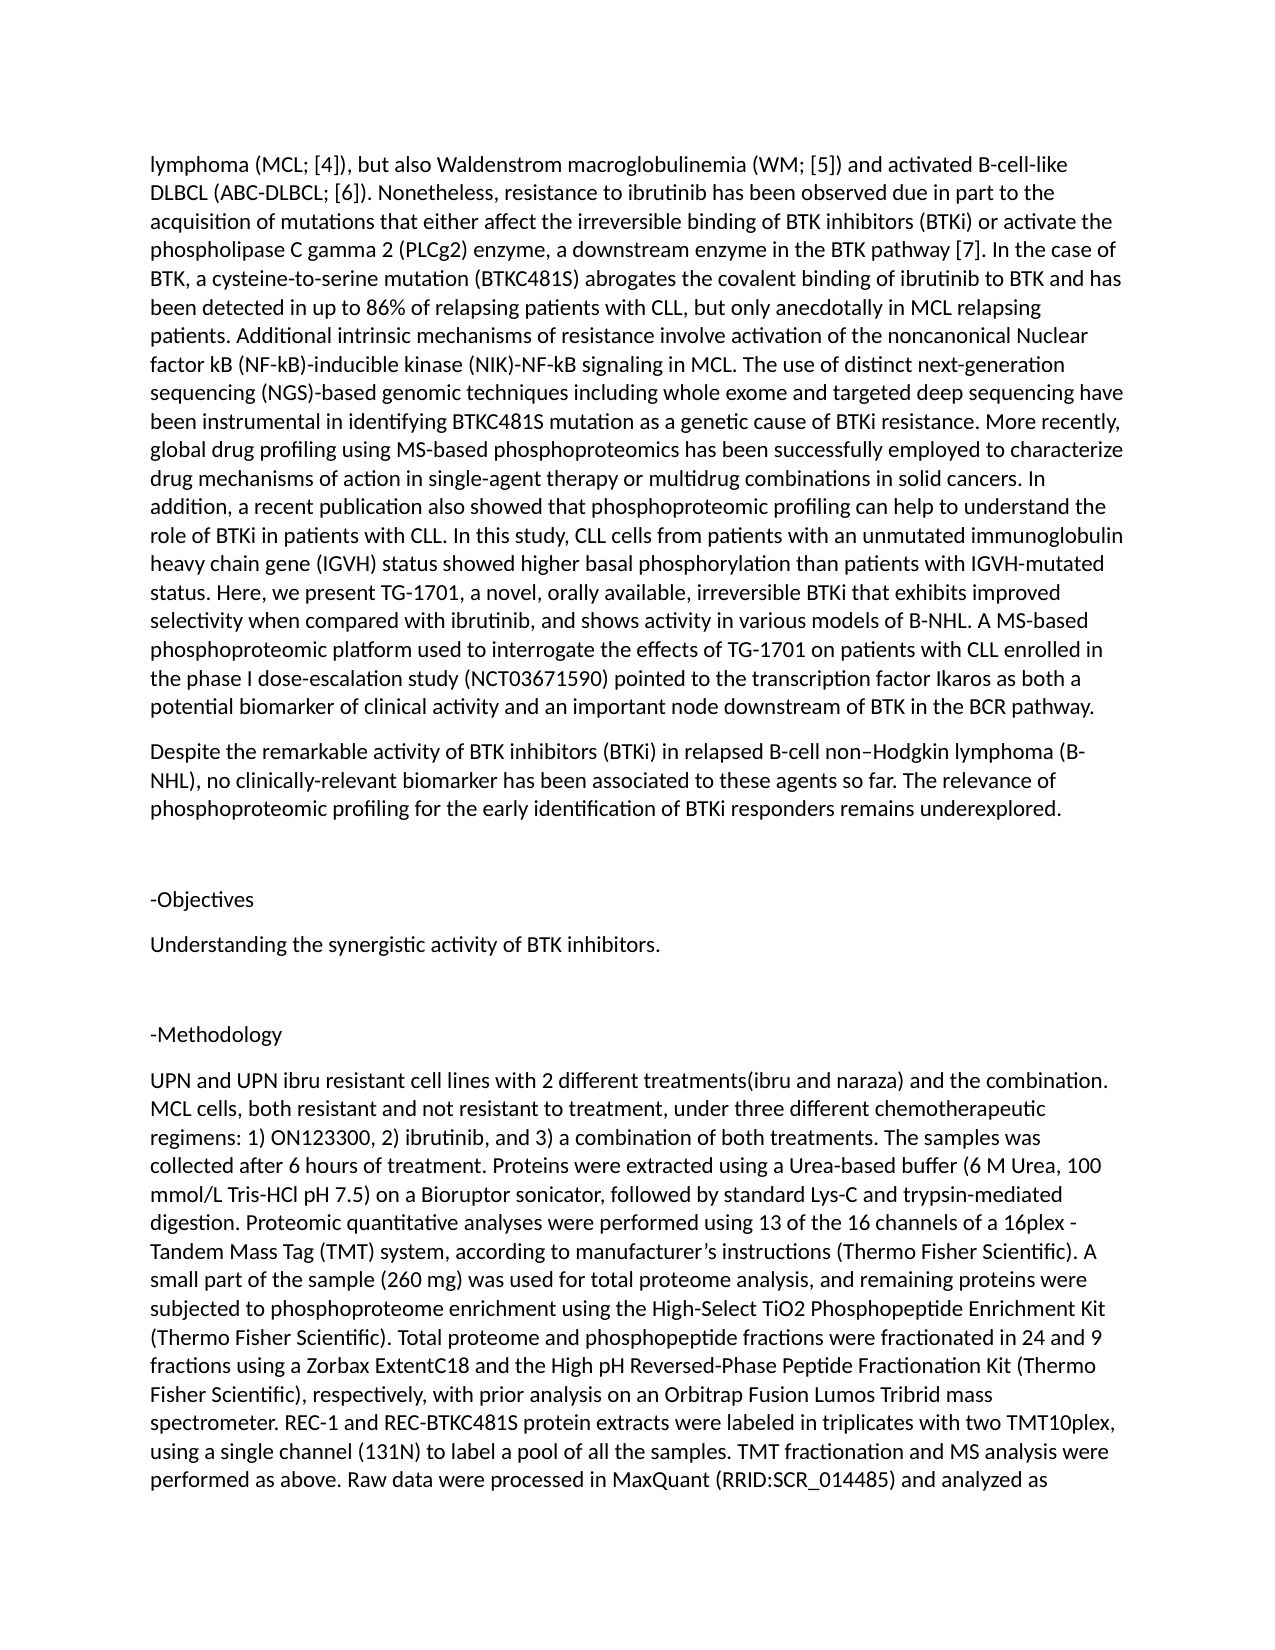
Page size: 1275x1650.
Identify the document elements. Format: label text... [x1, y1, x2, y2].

text -Methodology [150, 1021, 1125, 1049]
text UPN and UPN ibru resistant cell lines with 2 different treatments(ibru and naraza) and the combination. MCL cells, both resistant and not resistant to treatment, under three different chemotherapeutic regimens: 1) ON123300, 2) ibrutinib, and 3) a combination of both treatments. The samples was collected after 6 hours of treatment. Proteins were extracted using a Urea-based buffer (6 M Urea, 100 mmol/L Tris-HCl pH 7.5) on a Bioruptor sonicator, followed by standard Lys-C and trypsin-mediated digestion. Proteomic quantitative analyses were performed using 13 of the 16 channels of a 16plex - Tandem Mass Tag (TMT) system, according to manufacturer’s instructions (Thermo Fisher Scientific). A small part of the sample (260 mg) was used for total proteome analysis, and remaining proteins were subjected to phosphoproteome enrichment using the High-Select TiO2 Phosphopeptide Enrichment Kit (Thermo Fisher Scientific). Total proteome and phosphopeptide fractions were fractionated in 24 and 9 fractions using a Zorbax ExtentC18 and the High pH Reversed-Phase Peptide Fractionation Kit (Thermo Fisher Scientific), respectively, with prior analysis on an Orbitrap Fusion Lumos Tribrid mass spectrometer. REC-1 and REC-BTKC481S protein extracts were labeled in triplicates with two TMT10plex, using a single channel (131N) to label a pool of all the samples. TMT fractionation and MS analysis were performed as above. Raw data were processed in MaxQuant (RRID:SCR_014485) and analyzed as [150, 1066, 1125, 1493]
text Despite the remarkable activity of BTK inhibitors (BTKi) in relapsed B-cell non–Hodgkin lymphoma (B-NHL), no clinically-relevant biomarker has been associated to these agents so far. The relevance of phosphoproteomic profiling for the early identification of BTKi responders remains underexplored. [150, 737, 1125, 823]
text -Objectives [150, 885, 1125, 913]
text lymphoma (MCL; [4]), but also Waldenstrom macroglobulinemia (WM; [5]) and activated B-cell-like DLBCL (ABC-DLBCL; [6]). Nonetheless, resistance to ibrutinib has been observed due in part to the acquisition of mutations that either affect the irreversible binding of BTK inhibitors (BTKi) or activate the phospholipase C gamma 2 (PLCg2) enzyme, a downstream enzyme in the BTK pathway [7]. In the case of BTK, a cysteine-to-serine mutation (BTKC481S) abrogates the covalent binding of ibrutinib to BTK and has been detected in up to 86% of relapsing patients with CLL, but only anecdotally in MCL relapsing patients. Additional intrinsic mechanisms of resistance involve activation of the noncanonical Nuclear factor kB (NF-kB)-inducible kinase (NIK)-NF-kB signaling in MCL. The use of distinct next-generation sequencing (NGS)-based genomic techniques including whole exome and targeted deep sequencing have been instrumental in identifying BTKC481S mutation as a genetic cause of BTKi resistance. More recently, global drug profiling using MS-based phosphoproteomics has been successfully employed to characterize drug mechanisms of action in single-agent therapy or multidrug combinations in solid cancers. In addition, a recent publication also showed that phosphoproteomic profiling can help to understand the role of BTKi in patients with CLL. In this study, CLL cells from patients with an unmutated immunoglobulin heavy chain gene (IGVH) status showed higher basal phosphorylation than patients with IGVH-mutated status. Here, we present TG-1701, a novel, orally available, irreversible BTKi that exhibits improved selectivity when compared with ibrutinib, and shows activity in various models of B-NHL. A MS-based phosphoproteomic platform used to interrogate the effects of TG-1701 on patients with CLL enrolled in the phase I dose-escalation study (NCT03671590) pointed to the transcription factor Ikaros as both a potential biomarker of clinical activity and an important node downstream of BTK in the BCR pathway. [150, 150, 1125, 720]
text Understanding the synergistic activity of BTK inhibitors. [150, 930, 1125, 958]
